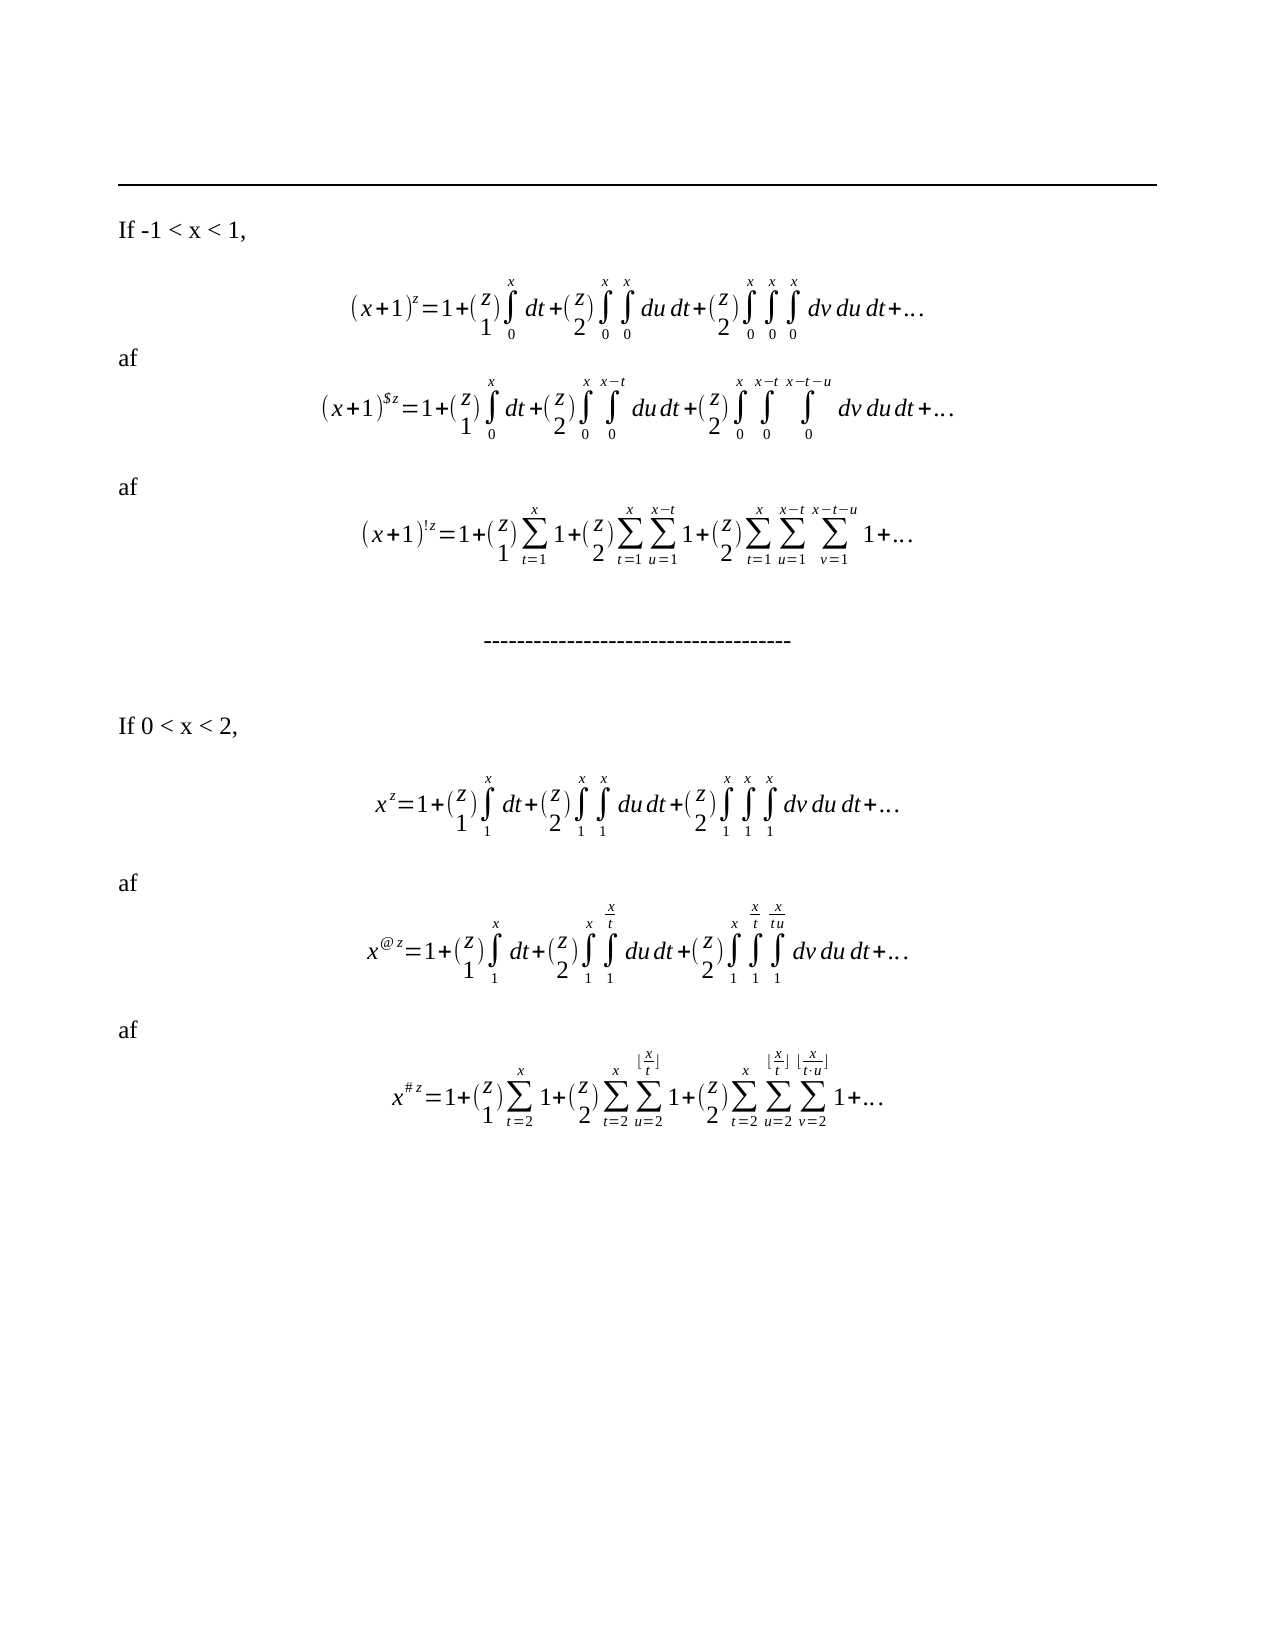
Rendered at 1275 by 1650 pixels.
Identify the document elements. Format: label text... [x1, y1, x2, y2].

text If 0 < x < 2, [118, 711, 1157, 740]
text If -1 < x < 1, [118, 215, 1157, 244]
text af [118, 343, 1157, 372]
text ------------------------------------- [118, 625, 1157, 654]
text af [118, 868, 1157, 897]
text af [118, 472, 1157, 500]
text af [118, 1015, 1157, 1044]
